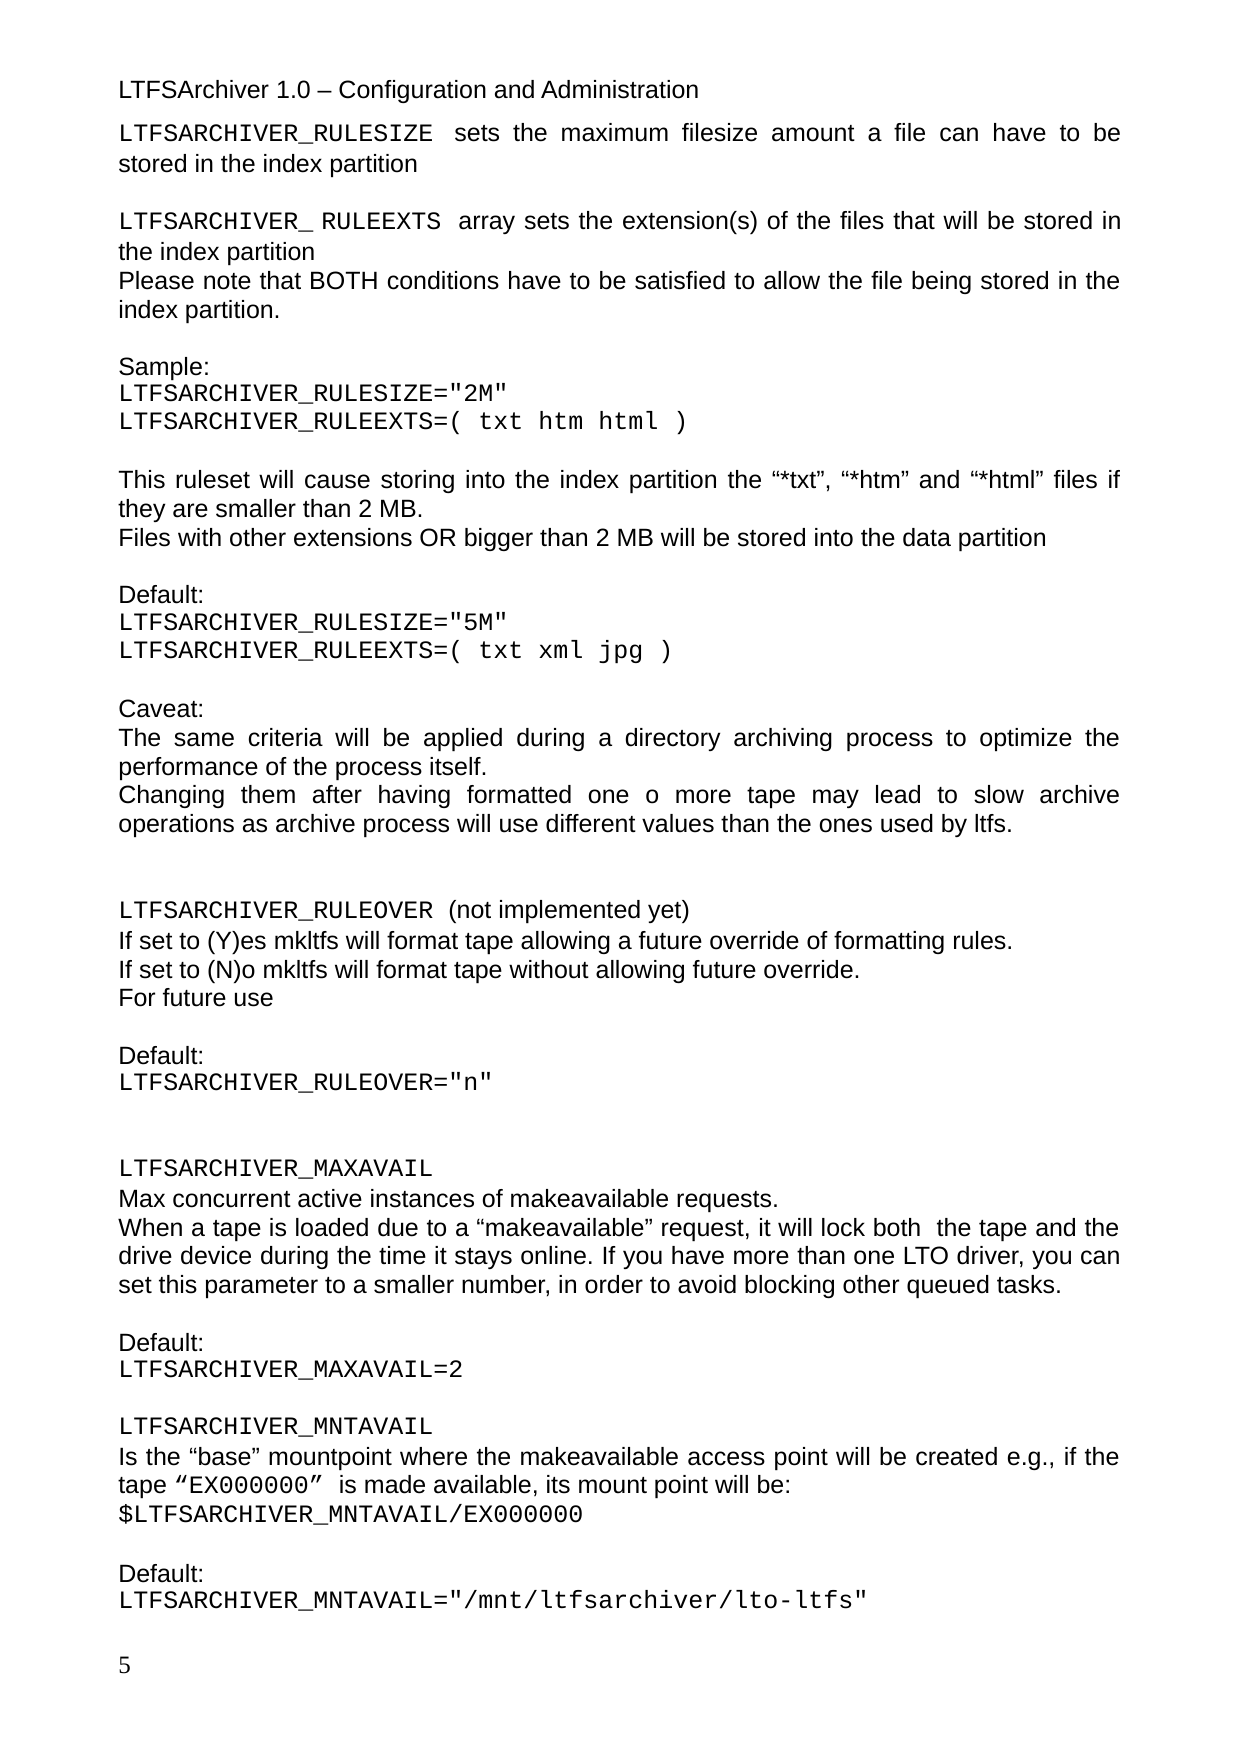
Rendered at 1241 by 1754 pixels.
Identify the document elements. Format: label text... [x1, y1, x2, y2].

text Default: [118, 1558, 1122, 1587]
text LTFSARCHIVER_RULESIZE="5M" [118, 609, 1122, 637]
text The same criteria will be applied during a directory archiving process to optimize the performance of the process itself. [118, 723, 1122, 780]
text LTFSARCHIVER_MNTAVAIL [118, 1413, 1122, 1442]
text If set to (N)o mkltfs will format tape without allowing future override. [118, 955, 1122, 983]
text Is the “base” mountpoint where the makeavailable access point will be created e.g., if the tape “EX000000” is made available, its mount point will be: [118, 1442, 1122, 1501]
text For future use [118, 983, 1122, 1012]
text Max concurrent active instances of makeavailable requests. [118, 1184, 1122, 1213]
text Default: [118, 1041, 1122, 1070]
text LTFSARCHIVER_ RULEEXTS array sets the extension(s) of the files that will be stored in the index partition [118, 206, 1122, 266]
text If set to (Y)es mkltfs will format tape allowing a future override of formatting rules. [118, 926, 1122, 955]
text This ruleset will cause storing into the index partition the “*txt”, “*htm” and “*html” files if they are smaller than 2 MB. [118, 465, 1122, 523]
text Default: [118, 1328, 1122, 1356]
text LTFSARCHIVER_MAXAVAIL=2 [118, 1356, 1122, 1385]
text LTFSARCHIVER_RULEOVER (not implemented yet) [118, 895, 1122, 926]
text LTFSARCHIVER_RULEOVER="n" [118, 1070, 1122, 1098]
text LTFSARCHIVER_RULESIZE sets the maximum filesize amount a file can have to be stored in the index partition [118, 118, 1122, 178]
text Default: [118, 580, 1122, 609]
text Files with other extensions OR bigger than 2 MB will be stored into the data partition [118, 523, 1122, 552]
text Sample: [118, 352, 1122, 380]
text $LTFSARCHIVER_MNTAVAIL/EX000000 [118, 1501, 1122, 1530]
text When a tape is loaded due to a “makeavailable” request, it will lock both the tape and the drive device during the time it stays online. If you have more than one LTO driver, you can set this parameter to a smaller number, in order to avoid blocking other queued tasks. [118, 1213, 1122, 1299]
text Please note that BOTH conditions have to be satisfied to allow the file being stored in the index partition. [118, 266, 1122, 323]
text LTFSARCHIVER_RULEEXTS=( txt xml jpg ) [118, 637, 1122, 666]
text LTFSARCHIVER_MNTAVAIL="/mnt/ltfsarchiver/lto-ltfs" [118, 1587, 1122, 1616]
text LTFSARCHIVER_RULEEXTS=( txt htm html ) [118, 409, 1122, 437]
text Caveat: [118, 694, 1122, 723]
text Changing them after having formatted one o more tape may lead to slow archive operations as archive process will use different values than the ones used by ltfs. [118, 780, 1122, 838]
text LTFSARCHIVER_RULESIZE="2M" [118, 380, 1122, 409]
text LTFSARCHIVER_MAXAVAIL [118, 1156, 1122, 1184]
